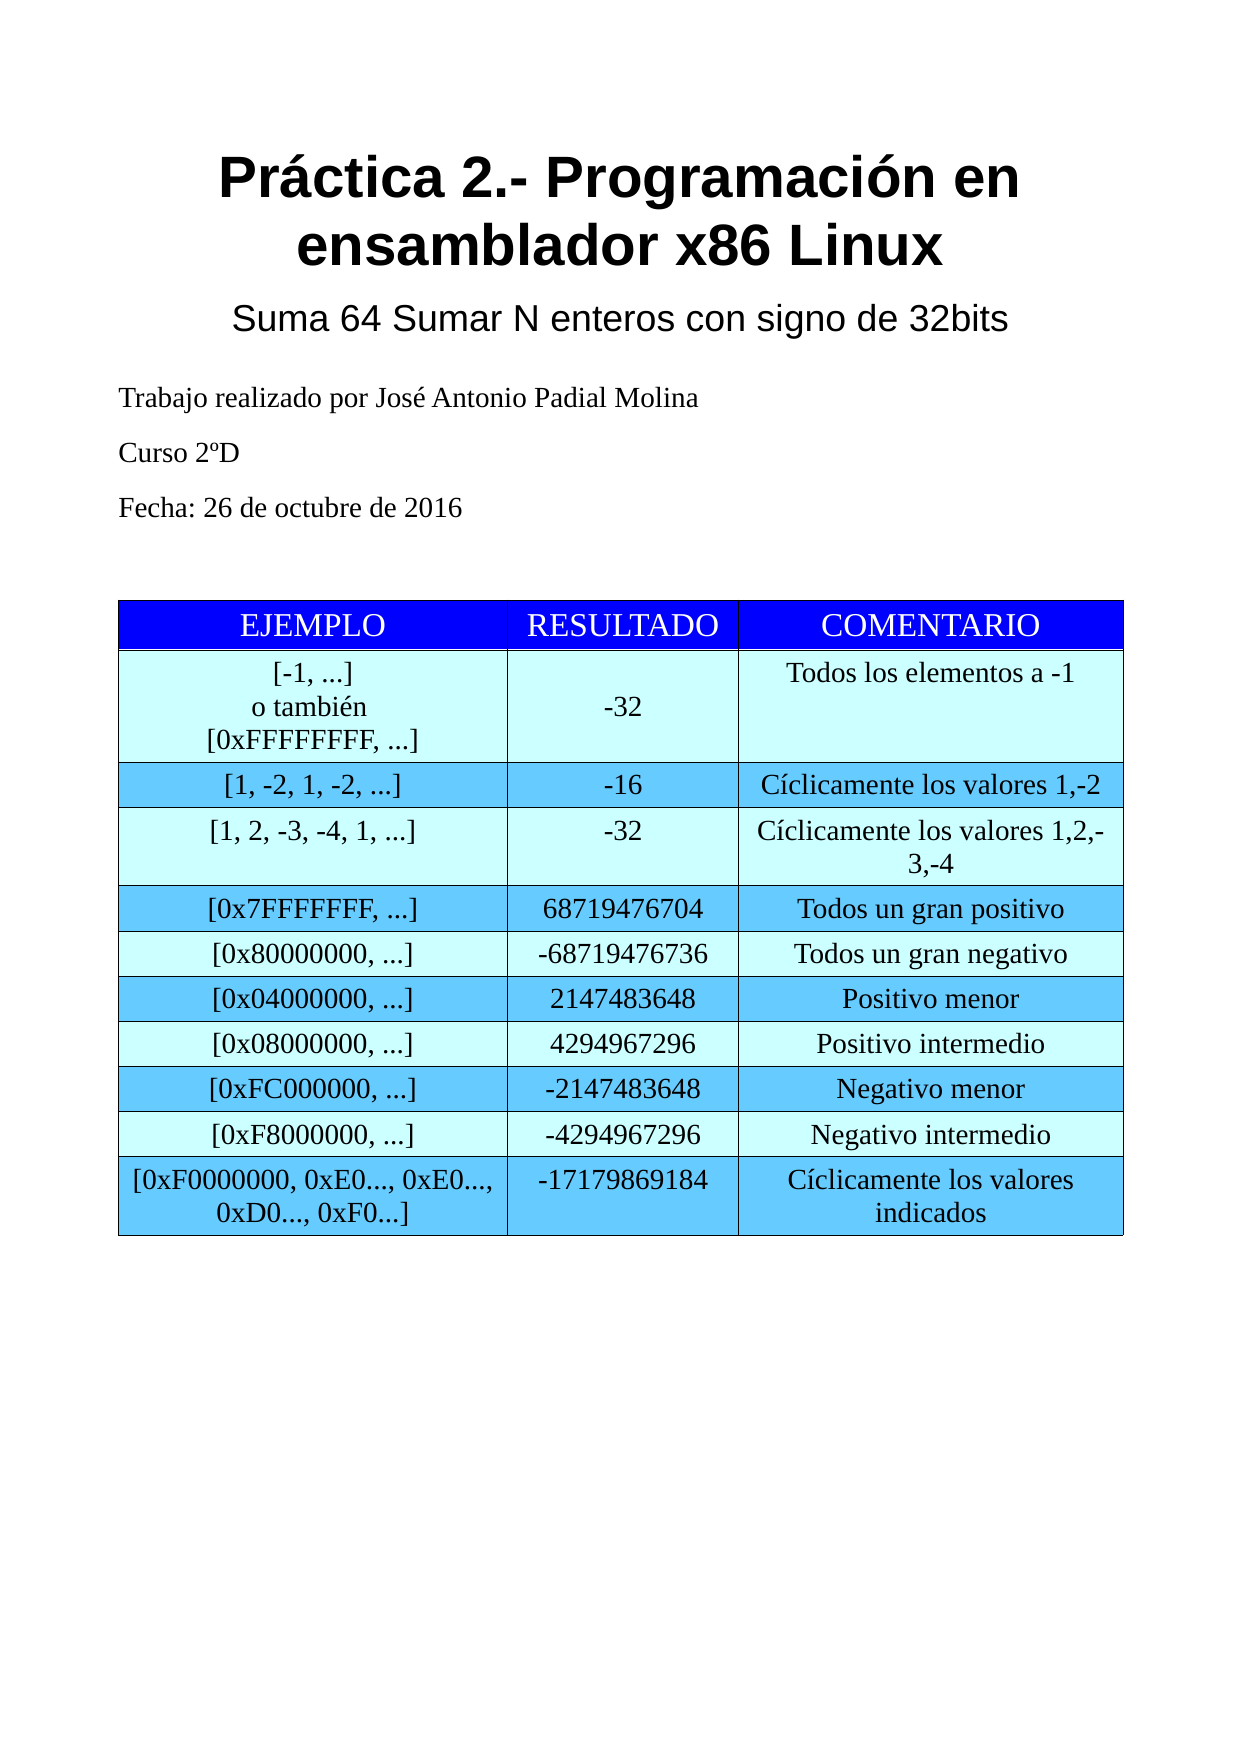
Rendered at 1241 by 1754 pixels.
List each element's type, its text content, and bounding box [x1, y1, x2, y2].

table_cell Cíclicamente los valores 1,-2 [739, 763, 1123, 807]
table_cell [0xF0000000, 0xE0..., 0xE0..., 0xD0..., 0xF0...] [119, 1157, 507, 1235]
table_cell Todos los elementos a -1 [739, 651, 1123, 762]
text Trabajo realizado por José Antonio Padial Molina [118, 380, 1122, 414]
table_cell [0x7FFFFFFF, ...] [119, 886, 507, 931]
table_cell [0x08000000, ...] [119, 1022, 507, 1066]
table_cell [0xFC000000, ...] [119, 1067, 507, 1111]
table_cell -4294967296 [508, 1112, 738, 1156]
table_header EJEMPLO [119, 601, 507, 649]
table_cell [0x80000000, ...] [119, 932, 507, 976]
table_cell [1, -2, 1, -2, ...] [119, 763, 507, 807]
title Práctica 2.- Programación en ensamblador x86 Linux [118, 143, 1122, 277]
table_cell Cíclicamente los valores 1,2,-3,-4 [739, 808, 1123, 885]
table_cell [0x04000000, ...] [119, 977, 507, 1021]
table_cell 4294967296 [508, 1022, 738, 1066]
table_cell -17179869184 [508, 1157, 738, 1235]
table_cell Todos un gran negativo [739, 932, 1123, 976]
table_cell Todos un gran positivo [739, 886, 1123, 931]
table_cell Negativo menor [739, 1067, 1123, 1111]
table_cell Positivo menor [739, 977, 1123, 1021]
table_cell Negativo intermedio [739, 1112, 1123, 1156]
table_cell -16 [508, 763, 738, 807]
text Fecha: 26 de octubre de 2016 [118, 490, 1122, 523]
table_cell [0xF8000000, ...] [119, 1112, 507, 1156]
table_cell -2147483648 [508, 1067, 738, 1111]
table_cell Cíclicamente los valores indicados [739, 1157, 1123, 1235]
table_header COMENTARIO [739, 601, 1123, 649]
table_cell 68719476704 [508, 886, 738, 931]
table_cell Positivo intermedio [739, 1022, 1123, 1066]
table_cell [-1, ...] o también [0xFFFFFFFF, ...] [119, 651, 507, 762]
subtitle Suma 64 Sumar N enteros con signo de 32bits [118, 296, 1122, 339]
table_cell 2147483648 [508, 977, 738, 1021]
table_cell -32 [508, 808, 738, 885]
table_header RESULTADO [508, 601, 738, 649]
table_cell [1, 2, -3, -4, 1, ...] [119, 808, 507, 885]
table_cell -32 [508, 651, 738, 762]
text Curso 2ºD [118, 435, 1122, 469]
table_cell -68719476736 [508, 932, 738, 976]
